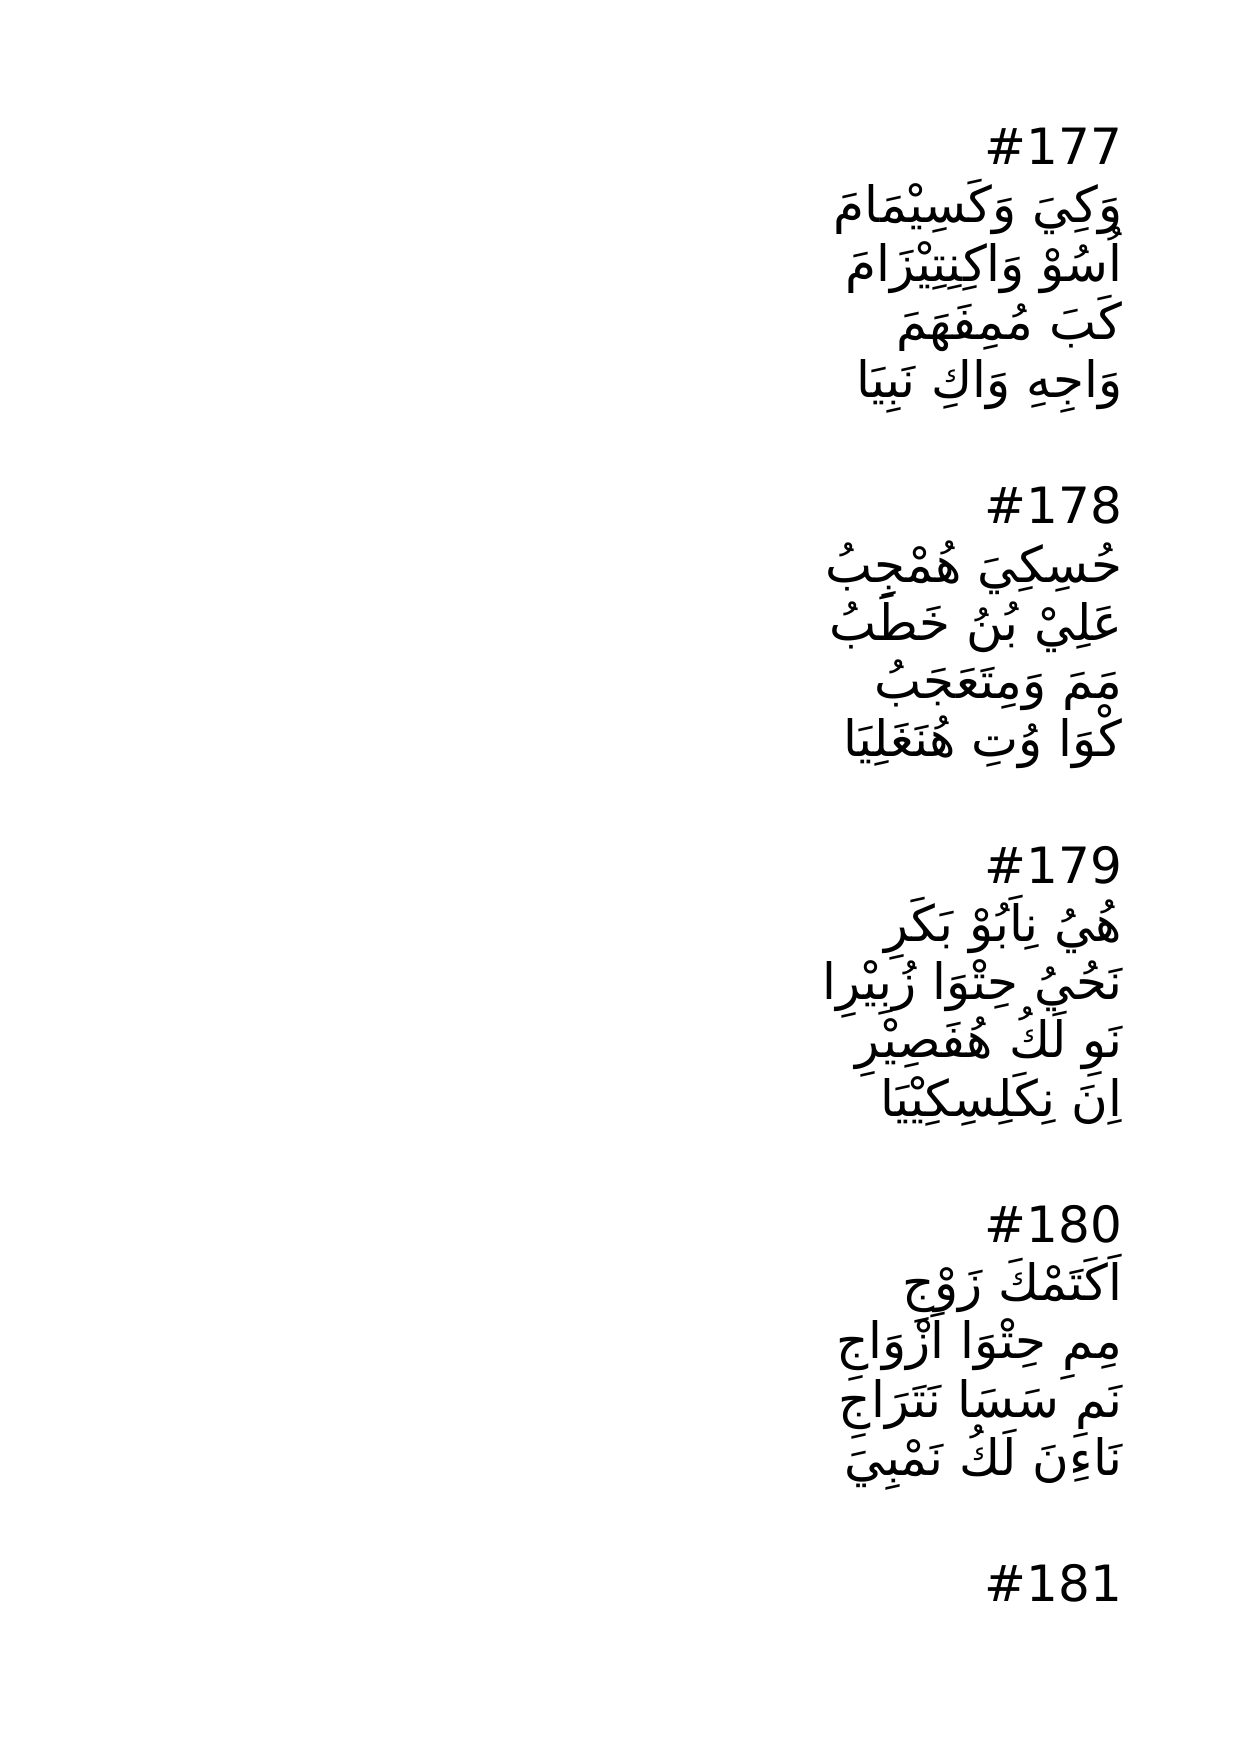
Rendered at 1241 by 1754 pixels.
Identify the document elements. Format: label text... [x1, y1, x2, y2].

text #180 [118, 1196, 1122, 1254]
text عَلِيْ بُنُ خَطَبُ [118, 594, 1122, 652]
text اِنَ نِكَلِسِكِيْيَا [118, 1069, 1122, 1128]
text نَمِ سَسَا نَتَرَاجِ [118, 1371, 1122, 1429]
text اُسُوْ وَاكِنِتِيْزَامَ [118, 234, 1122, 293]
text حُسِكِيَ هُمْجِبُ [118, 536, 1122, 594]
text مَمَ وَمِتَعَجَبُ [118, 652, 1122, 710]
text #179 [118, 837, 1122, 895]
text كْوَا وُتِ هُنَغَلِيَا [118, 710, 1122, 768]
text نَاءِنَ لَكُ نَمْبِيَ [118, 1429, 1122, 1487]
text كَبَ مُمِفَهَمَ [118, 293, 1122, 351]
text #178 [118, 477, 1122, 536]
text مِمِ حِتْوَا اَزْوَاجِ [118, 1312, 1122, 1371]
text وَكِيَ وَكَسِيْمَامَ [118, 176, 1122, 234]
text هُيُ نِاَبُوْ بَكَرِ [118, 895, 1122, 953]
text وَاجِهِ وَاكِ نَبِيَا [118, 351, 1122, 409]
text #177 [118, 118, 1122, 176]
text #181 [118, 1555, 1122, 1613]
text نَحُيُ حِتْوَا زُبِيْرِا [118, 953, 1122, 1011]
text نَوِ لَكُ هُفَصِيْرِ [118, 1011, 1122, 1069]
text اَكَتَمْكَ زَوْجِ [118, 1254, 1122, 1312]
